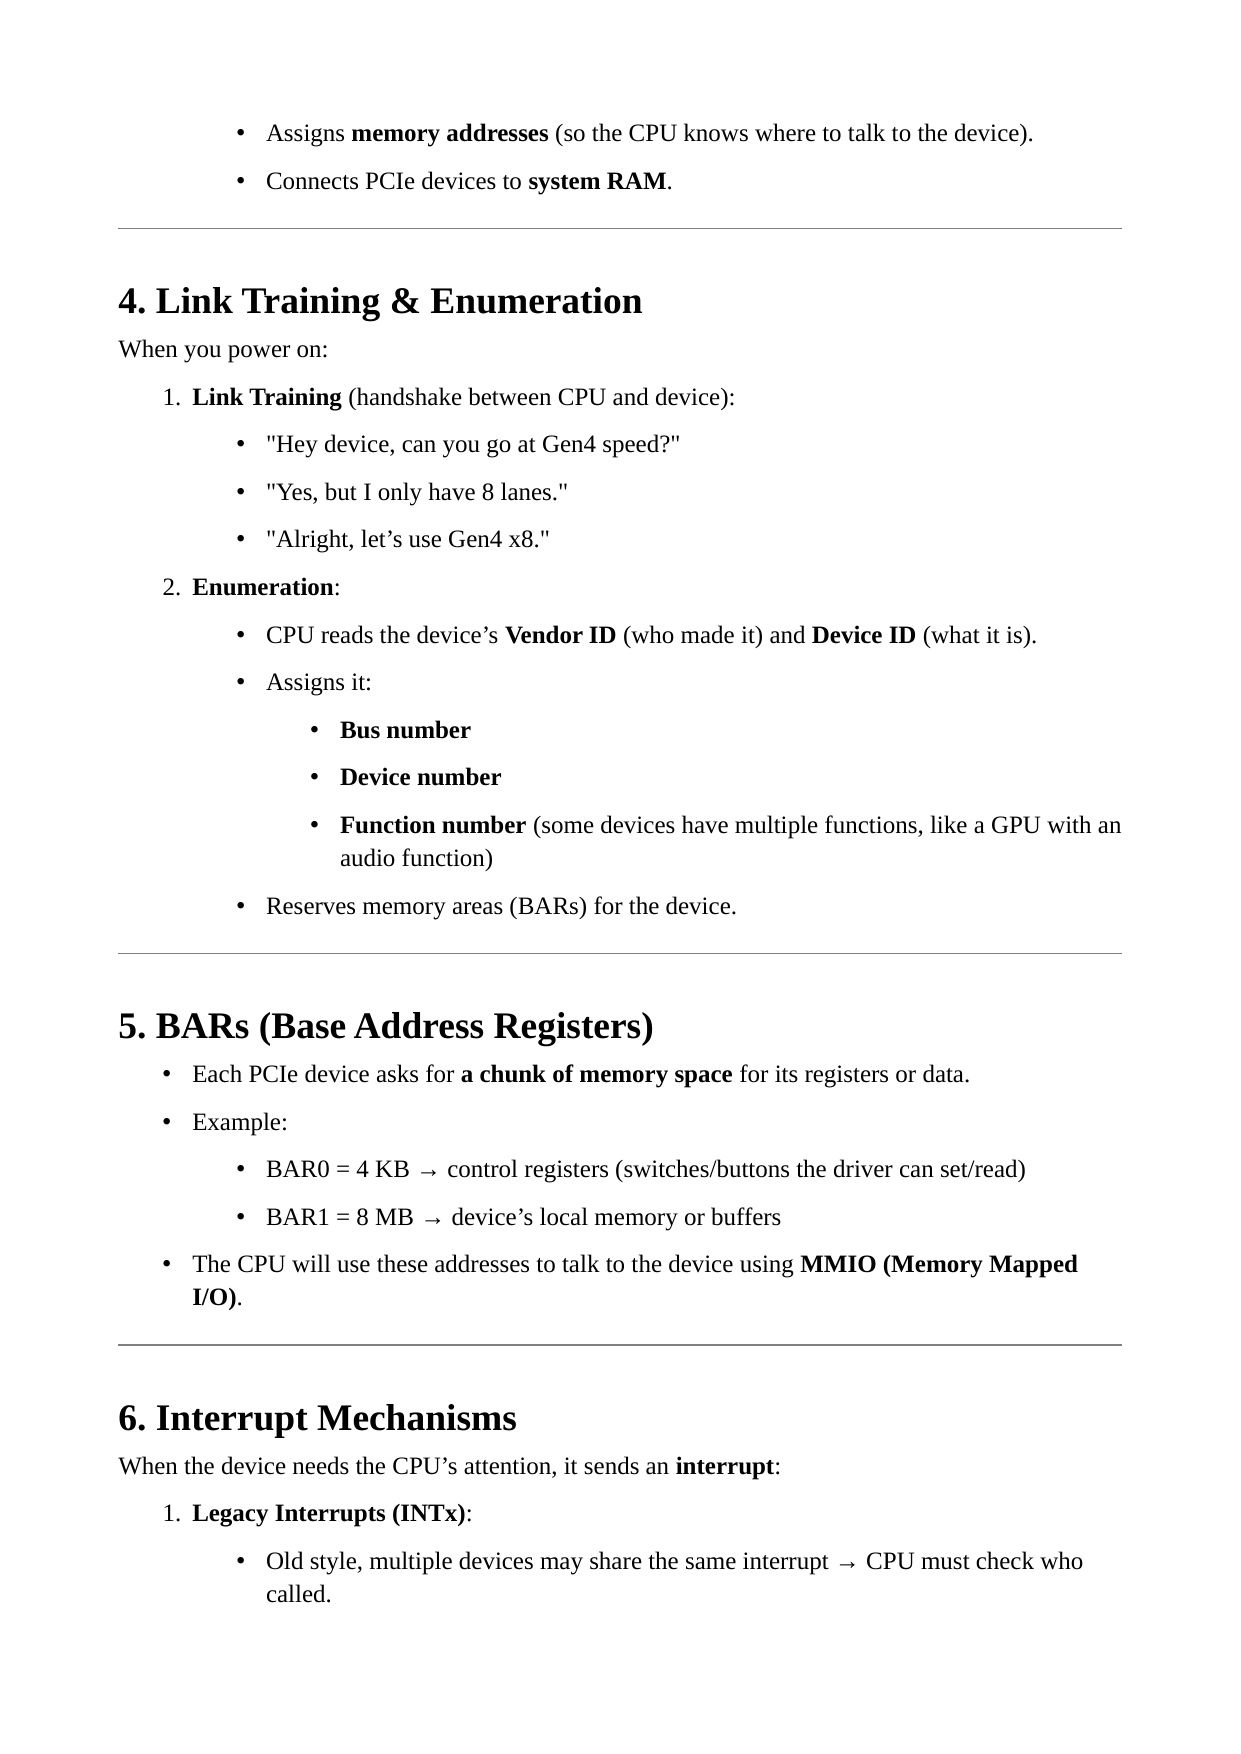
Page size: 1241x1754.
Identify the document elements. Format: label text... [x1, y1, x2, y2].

list Device number [310, 762, 1122, 791]
subtitle 5. BARs (Base Address Registers) [118, 1003, 1122, 1047]
list Example: [162, 1107, 1122, 1135]
list Assigns memory addresses (so the CPU knows where to talk to the device). [236, 118, 1122, 147]
list CPU reads the device’s Vendor ID (who made it) and Device ID (what it is). [236, 620, 1122, 648]
list BAR1 = 8 MB → device’s local memory or buffers [236, 1202, 1122, 1231]
list "Hey device, can you go at Gen4 speed?" [236, 429, 1122, 458]
list Enumeration: [162, 572, 1122, 601]
list Link Training (handshake between CPU and device): [162, 382, 1122, 410]
text When you power on: [118, 334, 1122, 363]
list "Yes, but I only have 8 lanes." [236, 477, 1122, 506]
subtitle 6. Interrupt Mechanisms [118, 1395, 1122, 1438]
list Function number (some devices have multiple functions, like a GPU with an audio function) [310, 810, 1122, 872]
list Connects PCIe devices to system RAM. [236, 166, 1122, 194]
list Assigns it: [236, 667, 1122, 696]
text When the device needs the CPU’s attention, it sends an interrupt: [118, 1451, 1122, 1479]
list "Alright, let’s use Gen4 x8." [236, 524, 1122, 553]
list BAR0 = 4 KB → control registers (switches/buttons the driver can set/read) [236, 1154, 1122, 1183]
subtitle 4. Link Training & Enumeration [118, 278, 1122, 322]
list The CPU will use these addresses to talk to the device using MMIO (Memory Mapped I/O). [162, 1249, 1122, 1311]
list Legacy Interrupts (INTx): [162, 1498, 1122, 1527]
list Bus number [310, 715, 1122, 744]
list Reserves memory areas (BARs) for the device. [236, 891, 1122, 919]
list Each PCIe device asks for a chunk of memory space for its registers or data. [162, 1059, 1122, 1088]
list Old style, multiple devices may share the same interrupt → CPU must check who called. [236, 1546, 1122, 1608]
